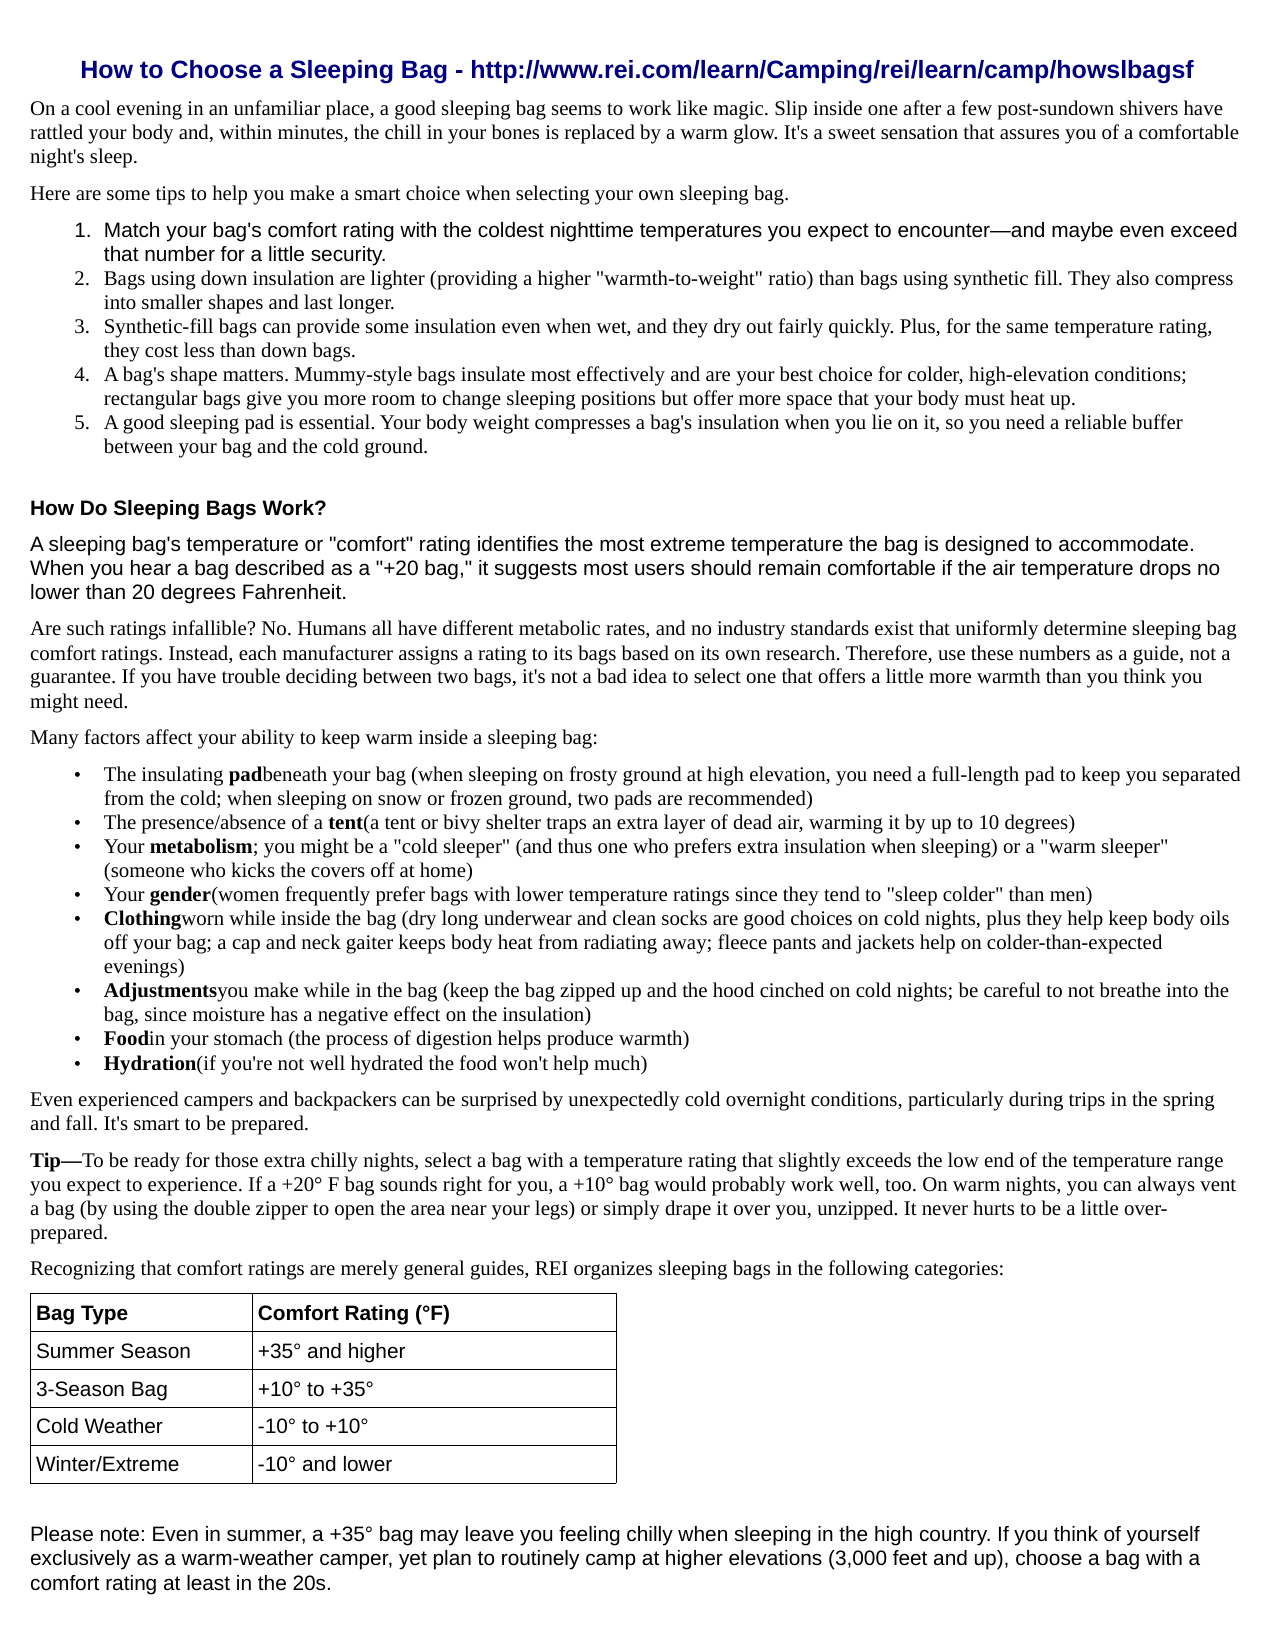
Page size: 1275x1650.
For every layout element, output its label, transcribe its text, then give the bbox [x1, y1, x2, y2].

table_cell +35° and higher [253, 1332, 616, 1369]
list Match your bag's comfort rating with the coldest nighttime temperatures you expect to encounter—and maybe even exceed that number for a little security. [74, 218, 1245, 266]
table_cell -10° to +10° [253, 1408, 616, 1444]
list Adjustmentsyou make while in the bag (keep the bag zipped up and the hood cinched on cold nights; be careful to not breathe into the bag, since moisture has a negative effect on the insulation) [74, 978, 1245, 1026]
list Your metabolism; you might be a "cold sleeper" (and thus one who prefers extra insulation when sleeping) or a "warm sleeper" (someone who kicks the covers off at home) [74, 834, 1245, 882]
table_header Bag Type [31, 1294, 252, 1331]
text Recognizing that comfort ratings are merely general guides, REI organizes sleeping bags in the following categories: [30, 1256, 1245, 1280]
table_cell 3-Season Bag [31, 1370, 252, 1407]
list Bags using down insulation are lighter (providing a higher "warmth-to-weight" ratio) than bags using synthetic fill. They also compress into smaller shapes and last longer. [74, 266, 1245, 314]
table_cell Cold Weather [31, 1408, 252, 1444]
table_cell Summer Season [31, 1332, 252, 1369]
text Here are some tips to help you make a smart choice when selecting your own sleeping bag. [30, 181, 1245, 205]
text Even experienced campers and backpackers can be surprised by unexpectedly cold overnight conditions, particularly during trips in the spring and fall. It's smart to be prepared. [30, 1087, 1245, 1135]
list The presence/absence of a tent(a tent or bivy shelter traps an extra layer of dead air, warming it by up to 10 degrees) [74, 810, 1245, 834]
table_cell +10° to +35° [253, 1370, 616, 1407]
text Please note: Even in summer, a +35° bag may leave you feeling chilly when sleeping in the high country. If you think of yourself exclusively as a warm-weather camper, yet plan to routinely camp at higher elevations (3,000 feet and up), choose a bag with a comfort rating at least in the 20s. [30, 1521, 1245, 1596]
text A sleeping bag's temperature or "comfort" rating identifies the most extreme temperature the bag is designed to accommodate. When you hear a bag described as a "+20 bag," it suggests most users should remain comfortable if the air temperature drops no lower than 20 degrees Fahrenheit. [30, 532, 1245, 604]
list Clothingworn while inside the bag (dry long underwear and clean socks are good choices on cold nights, plus they help keep body oils off your bag; a cap and neck gaiter keeps body heat from radiating away; fleece pants and jackets help on colder-than-expected evenings) [74, 906, 1245, 978]
table_header Comfort Rating (°F) [253, 1294, 616, 1331]
list Hydration(if you're not well hydrated the food won't help much) [74, 1050, 1245, 1074]
table_cell Winter/Extreme [31, 1446, 252, 1482]
list Foodin your stomach (the process of digestion helps produce warmth) [74, 1026, 1245, 1050]
text On a cool evening in an unfamiliar place, a good sleeping bag seems to work like magic. Slip inside one after a few post-sundown shivers have rattled your body and, within minutes, the chill in your bones is replaced by a warm glow. It's a sweet sensation that assures you of a comfortable night's sleep. [30, 96, 1245, 168]
list Synthetic-fill bags can provide some insulation even when wet, and they dry out fairly quickly. Plus, for the same temperature rating, they cost less than down bags. [74, 314, 1245, 362]
text Tip—To be ready for those extra chilly nights, select a bag with a temperature rating that slightly exceeds the low end of the temperature range you expect to experience. If a +20° F bag sounds right for you, a +10° bag would probably work well, too. On warm nights, you can always vent a bag (by using the double zipper to open the area near your legs) or simply drape it over you, unzipped. It never hurts to be a little over-prepared. [30, 1148, 1245, 1244]
text Many factors affect your ability to keep warm inside a sleeping bag: [30, 725, 1245, 749]
subtitle How to Choose a Sleeping Bag - http://www.rei.com/learn/Camping/rei/learn/camp/howslbagsf [30, 55, 1245, 84]
list The insulating padbeneath your bag (when sleeping on frosty ground at high elevation, you need a full-length pad to keep you separated from the cold; when sleeping on snow or frozen ground, two pads are recommended) [74, 762, 1245, 810]
table_cell -10° and lower [253, 1446, 616, 1482]
subtitle How Do Sleeping Bags Work? [30, 496, 1245, 519]
list A good sleeping pad is essential. Your body weight compresses a bag's insulation when you lie on it, so you need a reliable buffer between your bag and the cold ground. [74, 410, 1245, 458]
list A bag's shape matters. Mummy-style bags insulate most effectively and are your best choice for colder, high-elevation conditions; rectangular bags give you more room to change sleeping positions but offer more space that your body must heat up. [74, 362, 1245, 410]
text Are such ratings infallible? No. Humans all have different metabolic rates, and no industry standards exist that uniformly determine sleeping bag comfort ratings. Instead, each manufacturer assigns a rating to its bags based on its own research. Therefore, use these numbers as a guide, not a guarantee. If you have trouble deciding between two bags, it's not a bad idea to select one that offers a little more warmth than you think you might need. [30, 616, 1245, 713]
list Your gender(women frequently prefer bags with lower temperature ratings since they tend to "sleep colder" than men) [74, 882, 1245, 906]
